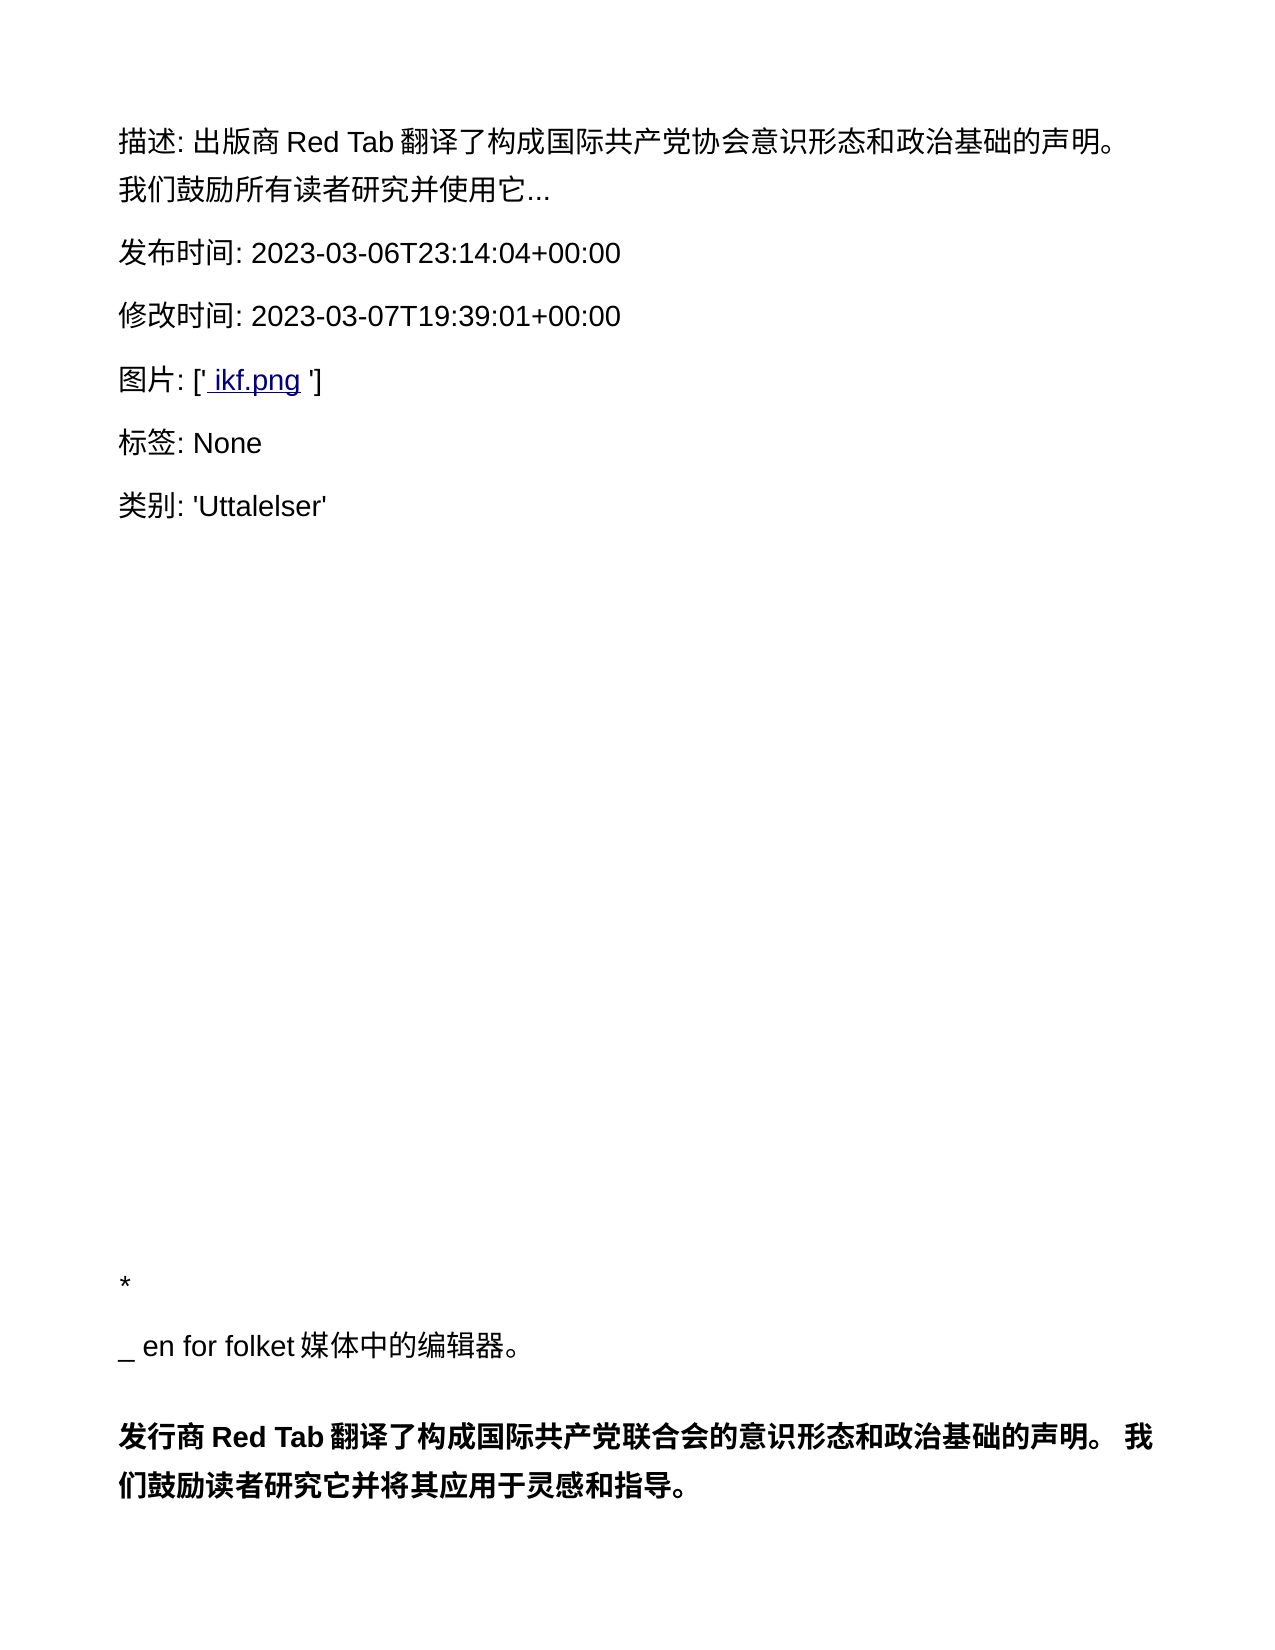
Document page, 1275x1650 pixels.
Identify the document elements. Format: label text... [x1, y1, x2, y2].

text * [118, 545, 1157, 1302]
text 图片: [' ikf.png '] [118, 356, 1157, 398]
text 描述: 出版商Red Tab翻译了构成国际共产党协会意识形态和政治基础的声明。 我们鼓励所有读者研究并使用它... [118, 118, 1157, 209]
text 发布时间: 2023-03-06T23:14:04+00:00 [118, 230, 1157, 272]
text 标签: None [118, 419, 1157, 461]
text _ en for folket媒体中的编辑器。 [118, 1322, 1157, 1364]
text 修改时间: 2023-03-07T19:39:01+00:00 [118, 293, 1157, 335]
text 发行商Red Tab翻译了构成国际共产党联合会的意识形态和政治基础的声明。 我们鼓励读者研究它并将其应用于灵感和指导。 [118, 1414, 1157, 1505]
text 类别: 'Uttalelser' [118, 482, 1157, 524]
